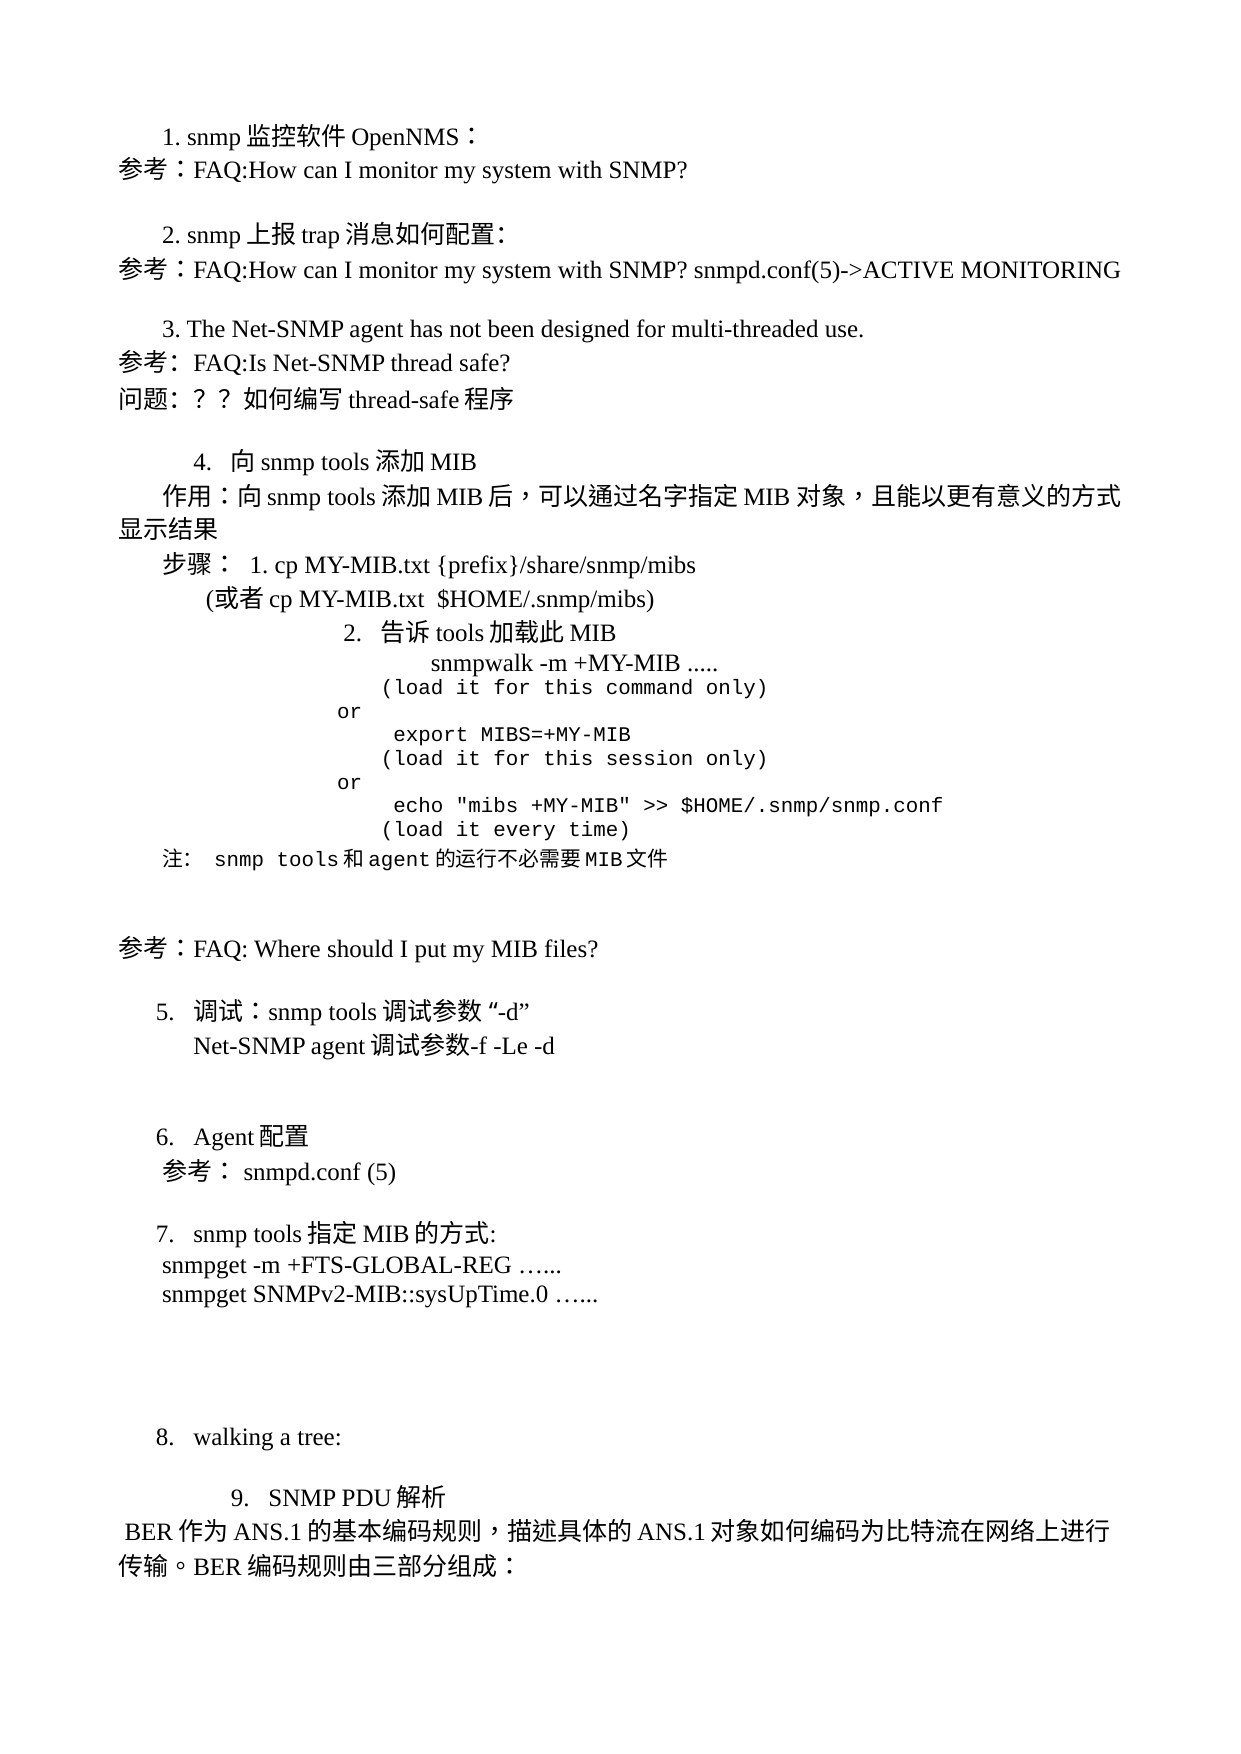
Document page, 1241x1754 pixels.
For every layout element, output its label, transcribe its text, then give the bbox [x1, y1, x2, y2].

text or [118, 772, 1122, 795]
text snmpget -m +FTS-GLOBAL-REG …... [118, 1250, 1122, 1279]
text 步骤： 1. cp MY-MIB.txt {prefix}/share/snmp/mibs [118, 546, 1122, 580]
text 注： snmp tools和agent的运行不必需要MIB文件 [118, 843, 1122, 873]
list Agent配置 [156, 1119, 1122, 1153]
text 作用：向snmp tools添加MIB后，可以通过名字指定MIB 对象，且能以更有意义的方式显示结果 [118, 478, 1122, 546]
list SNMP PDU解析 [231, 1480, 1122, 1514]
text (load it for this command only) [118, 677, 1122, 701]
text 参考：FAQ: Where should I put my MIB files? [118, 931, 1122, 965]
list snmp tools指定MIB的方式: [156, 1216, 1122, 1250]
text 3. The Net-SNMP agent has not been designed for multi-threaded use. [118, 314, 1122, 343]
text 问题：？？如何编写thread-safe程序 [118, 379, 1122, 415]
list walking a tree: [156, 1422, 1122, 1451]
text BER作为ANS.1的基本编码规则，描述具体的ANS.1对象如何编码为比特流在网络上进行传输。BER编码规则由三部分组成： [118, 1514, 1122, 1582]
text or [118, 701, 1122, 724]
list 调试：snmp tools调试参数 “-d” [156, 993, 1122, 1027]
text snmpget SNMPv2-MIB::sysUpTime.0 …... [118, 1279, 1122, 1307]
text (或者cp MY-MIB.txt $HOME/.snmp/mibs) [118, 580, 1122, 614]
list Net-SNMP agent调试参数-f -Le -d [156, 1027, 1122, 1062]
text export MIBS=+MY-MIB [118, 724, 1122, 748]
list 告诉tools加载此MIB [343, 614, 1122, 648]
text 2. snmp上报trap消息如何配置： [118, 215, 1122, 251]
text 参考：FAQ:Is Net-SNMP thread safe? [118, 343, 1122, 379]
text (load it for this session only) [118, 748, 1122, 772]
text 参考： snmpd.conf (5) [118, 1153, 1122, 1187]
text (load it every time) [118, 819, 1122, 843]
text echo "mibs +MY-MIB" >> $HOME/.snmp/snmp.conf [118, 795, 1122, 819]
list 向snmp tools添加MIB [193, 444, 1122, 478]
list snmpwalk -m +MY-MIB ..... [343, 648, 1122, 677]
text 参考：FAQ:How can I monitor my system with SNMP? [118, 152, 1122, 186]
text 参考：FAQ:How can I monitor my system with SNMP? snmpd.conf(5)->ACTIVE MONITORING [118, 251, 1122, 285]
text 1. snmp监控软件OpenNMS： [118, 118, 1122, 152]
